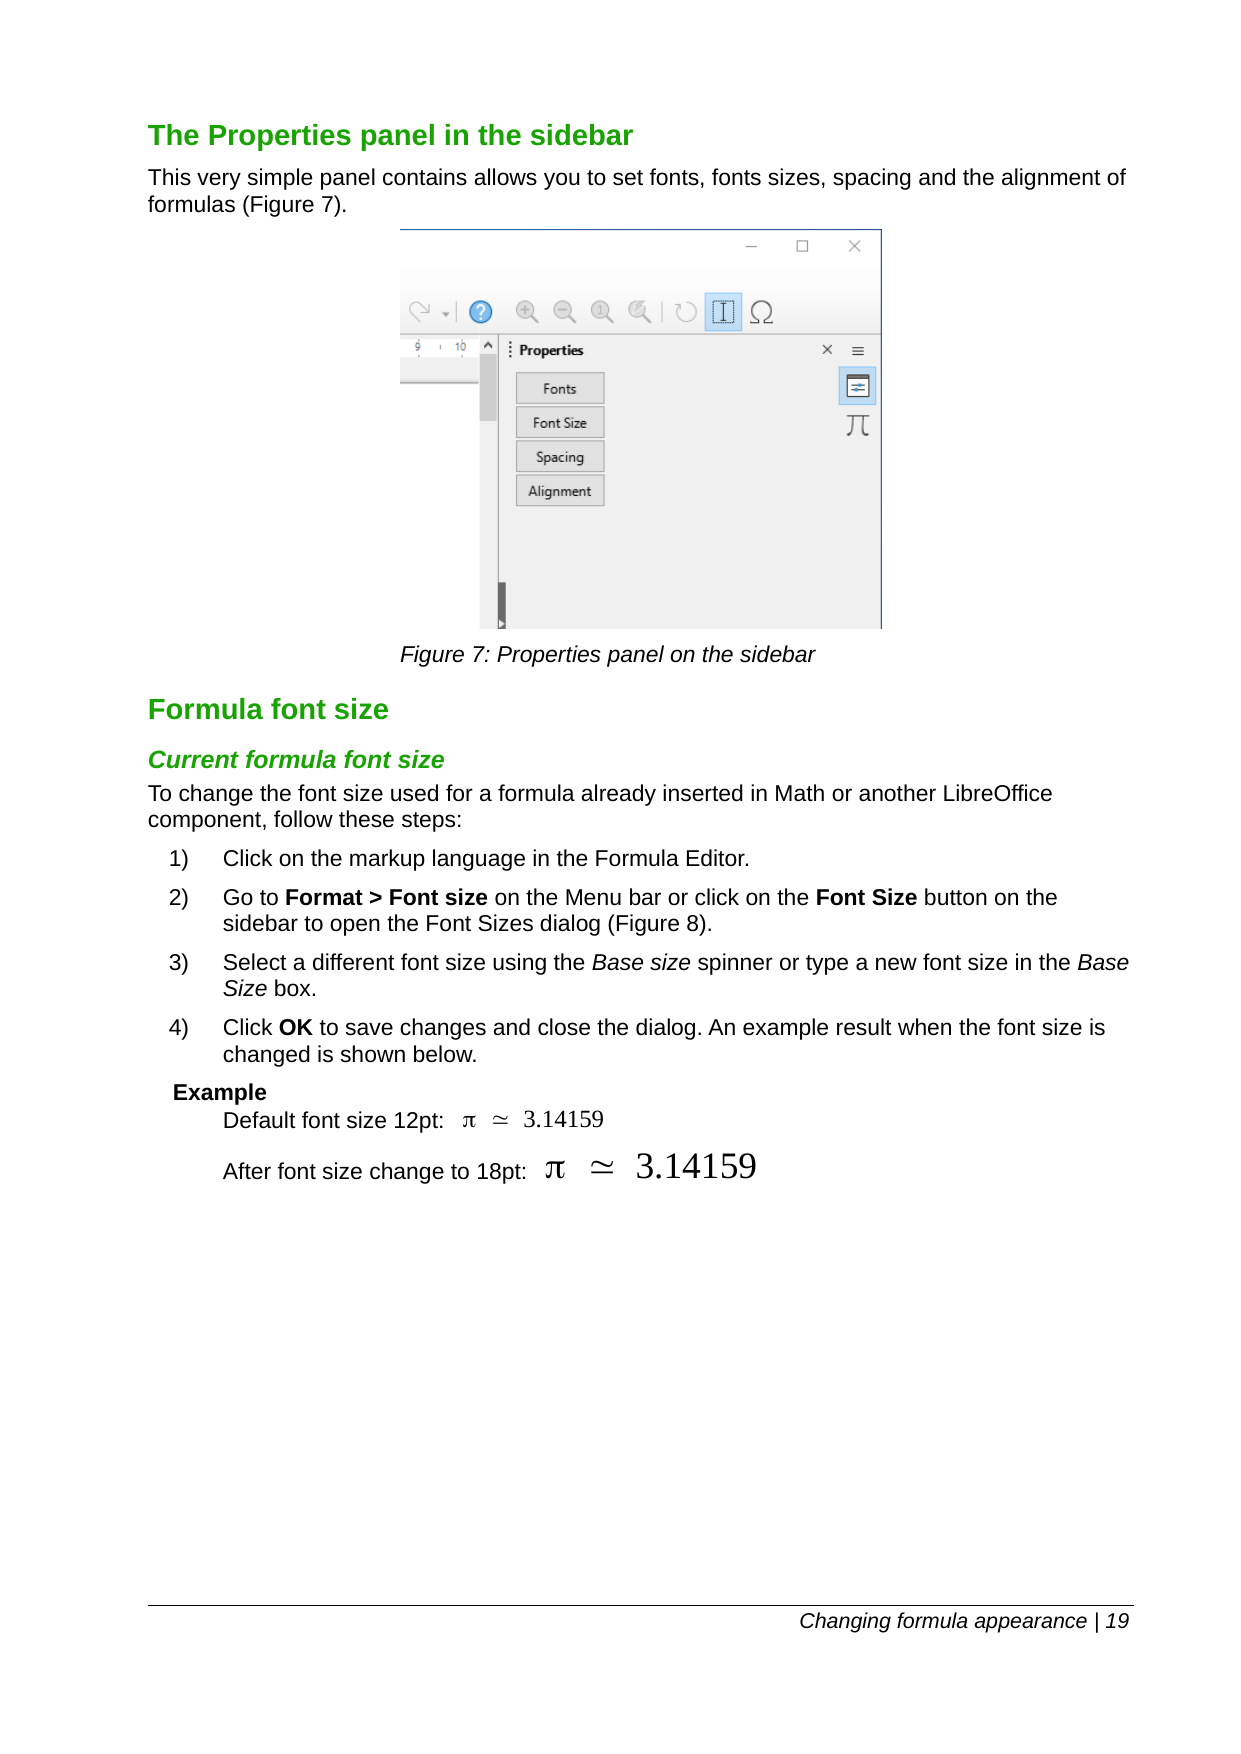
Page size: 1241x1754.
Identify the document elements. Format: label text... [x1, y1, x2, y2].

text Default font size 12pt: [223, 1106, 1134, 1133]
subtitle Formula font size [148, 692, 1134, 726]
subtitle The Properties panel in the sidebar [148, 118, 1134, 152]
text Example [173, 1079, 1134, 1106]
list Click on the markup language in the Formula Editor. [189, 845, 1134, 871]
text To change the font size used for a formula already inserted in Math or another LibreOffice component, follow these steps: [148, 780, 1134, 832]
picture [400, 229, 882, 629]
text After font size change to 18pt: [223, 1146, 1134, 1187]
text This very simple panel contains allows you to set fonts, fonts sizes, spacing and the alignment of formulas (Figure 7). [148, 164, 1134, 217]
list Go to Format > Font size on the Menu bar or click on the Font Size button on the sidebar to open the Font Sizes dialog (Figure 8). [189, 884, 1134, 936]
subtitle Current formula font size [148, 745, 1134, 773]
text Figure 7: Properties panel on the sidebar [400, 641, 882, 667]
list Click OK to save changes and close the dialog. An example result when the font size is changed is shown below. [189, 1014, 1134, 1067]
list Select a different font size using the Base size spinner or type a new font size in the Base Size box. [189, 949, 1134, 1002]
